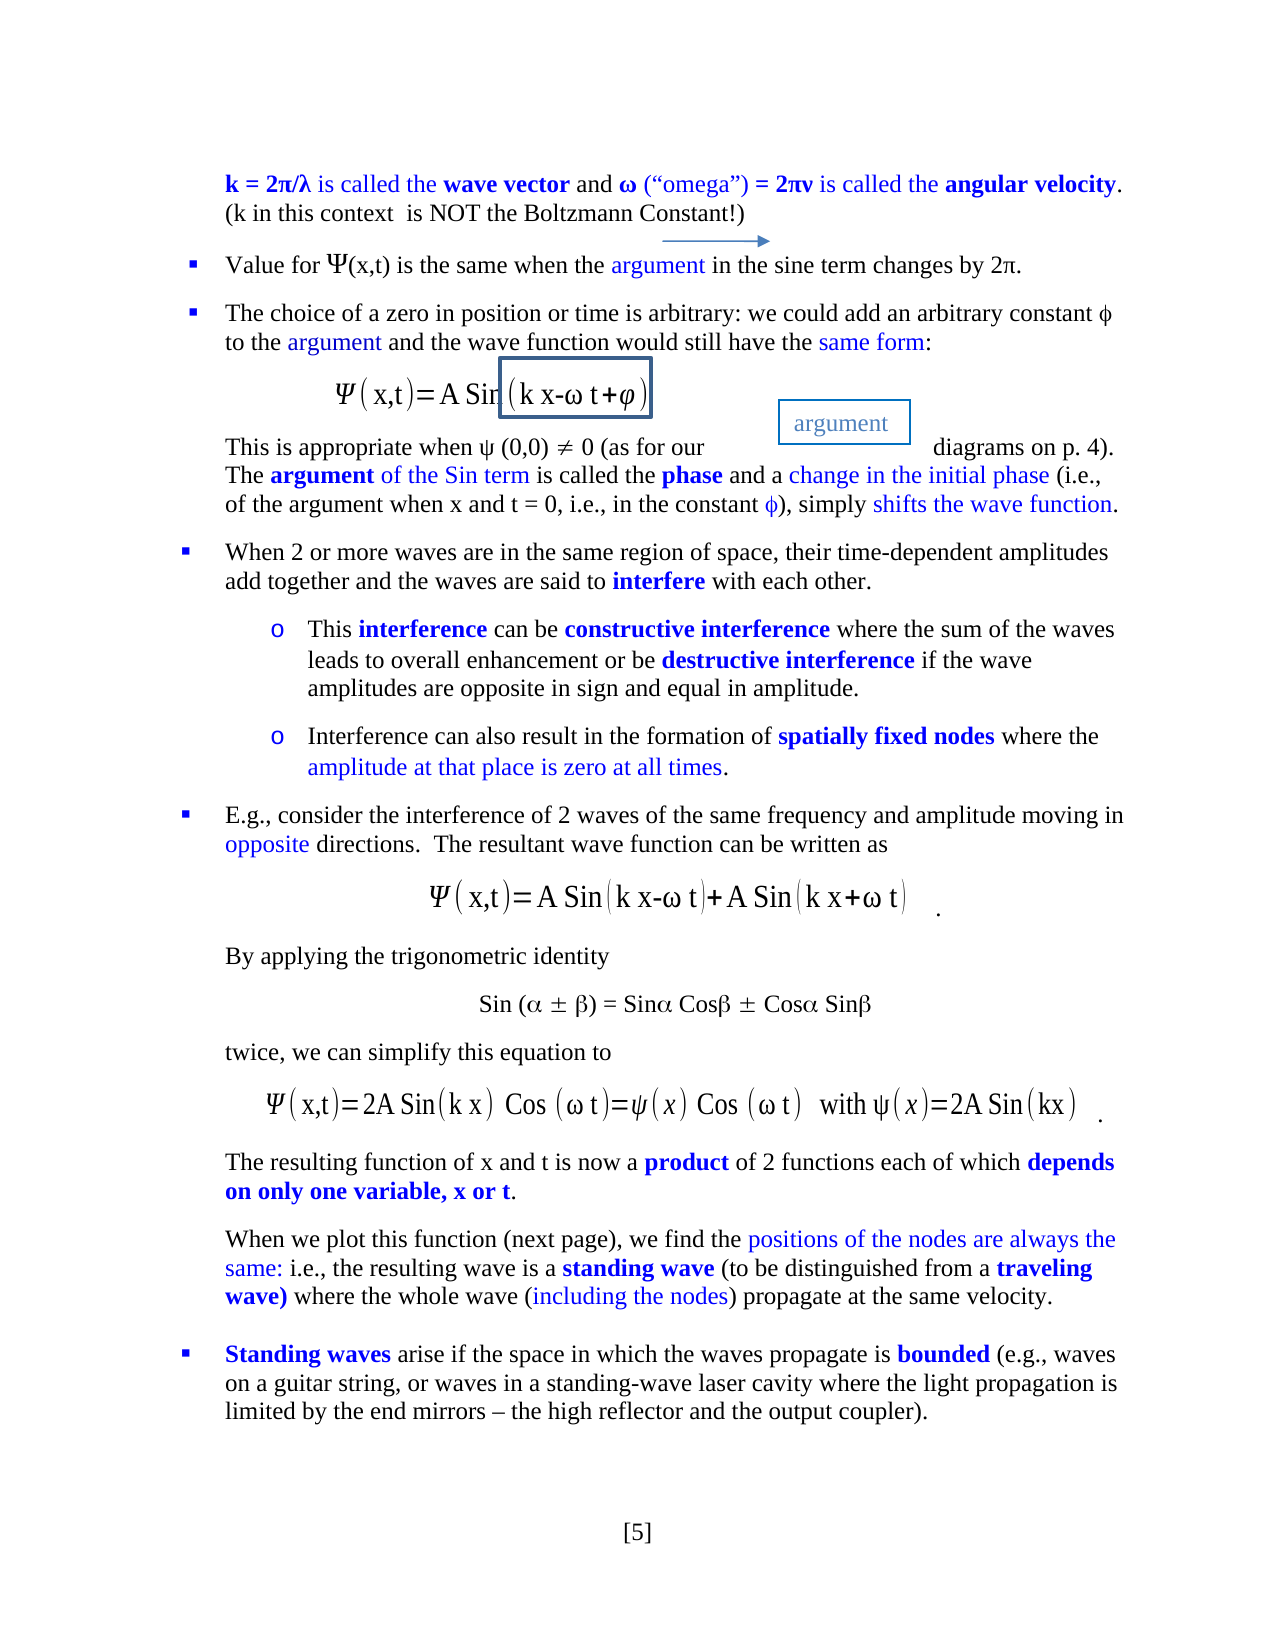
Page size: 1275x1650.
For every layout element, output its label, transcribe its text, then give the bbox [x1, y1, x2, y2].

text By applying the trigonometric identity [225, 922, 1125, 951]
list E.g., consider the interference of 2 waves of the same frequency and amplitude moving in opposite directions. The resultant wave function can be written as [180, 781, 1125, 838]
list Standing waves arise if the space in which the waves propagate is bounded (e.g., waves on a guitar string, or waves in a standing-wave laser cavity where the light propagation is limited by the end mirrors – the high reflector and the output coupler). [180, 1320, 1125, 1406]
text twice, we can simplify this equation to [225, 1018, 1125, 1047]
text . [225, 1066, 1125, 1109]
list This interference can be constructive interference where the sum of the waves leads to overall enhancement or be destructive interference if the wave amplitudes are opposite in sign and equal in amplitude. [270, 595, 1125, 683]
list When 2 or more waves are in the same region of space, their time-dependent amplitudes add together and the waves are said to interfere with each other. [180, 518, 1125, 576]
list The choice of a zero in position or time is arbitrary: we could add an arbitrary constant  to the argument and the wave function would still have the same form: [187, 279, 1125, 337]
text k = 2π/λ is called the wave vector and ω (“omega”) = 2πν is called the angular velocity. [225, 150, 1125, 179]
text The resulting function of x and t is now a product of 2 functions each of which depends on only one variable, x or t. [225, 1128, 1125, 1186]
text . [225, 858, 1125, 903]
text argument [794, 388, 895, 417]
text This is appropriate when ψ (0,0)  0 (as for our diagrams on p. 4). The argument of the Sin term is called the phase and a change in the initial phase (i.e., of the argument when x and t = 0, i.e., in the constant ), simply shifts the wave function. [225, 413, 1125, 499]
list Interference can also result in the formation of spatially fixed nodes where the amplitude at that place is zero at all times. [270, 702, 1125, 762]
text When we plot this function (next page), we find the positions of the nodes are always the same: i.e., the resulting wave is a standing wave (to be distinguished from a traveling wave) where the whole wave (including the nodes) propagate at the same velocity. [225, 1205, 1125, 1291]
text (k in this context is NOT the Boltzmann Constant!) [225, 179, 1125, 207]
text Sin (  ) = Sin Cos  Cos Sin [225, 970, 1125, 999]
list Value for Ψ(x,t) is the same when the argument in the sine term changes by 2π. [187, 227, 1125, 260]
